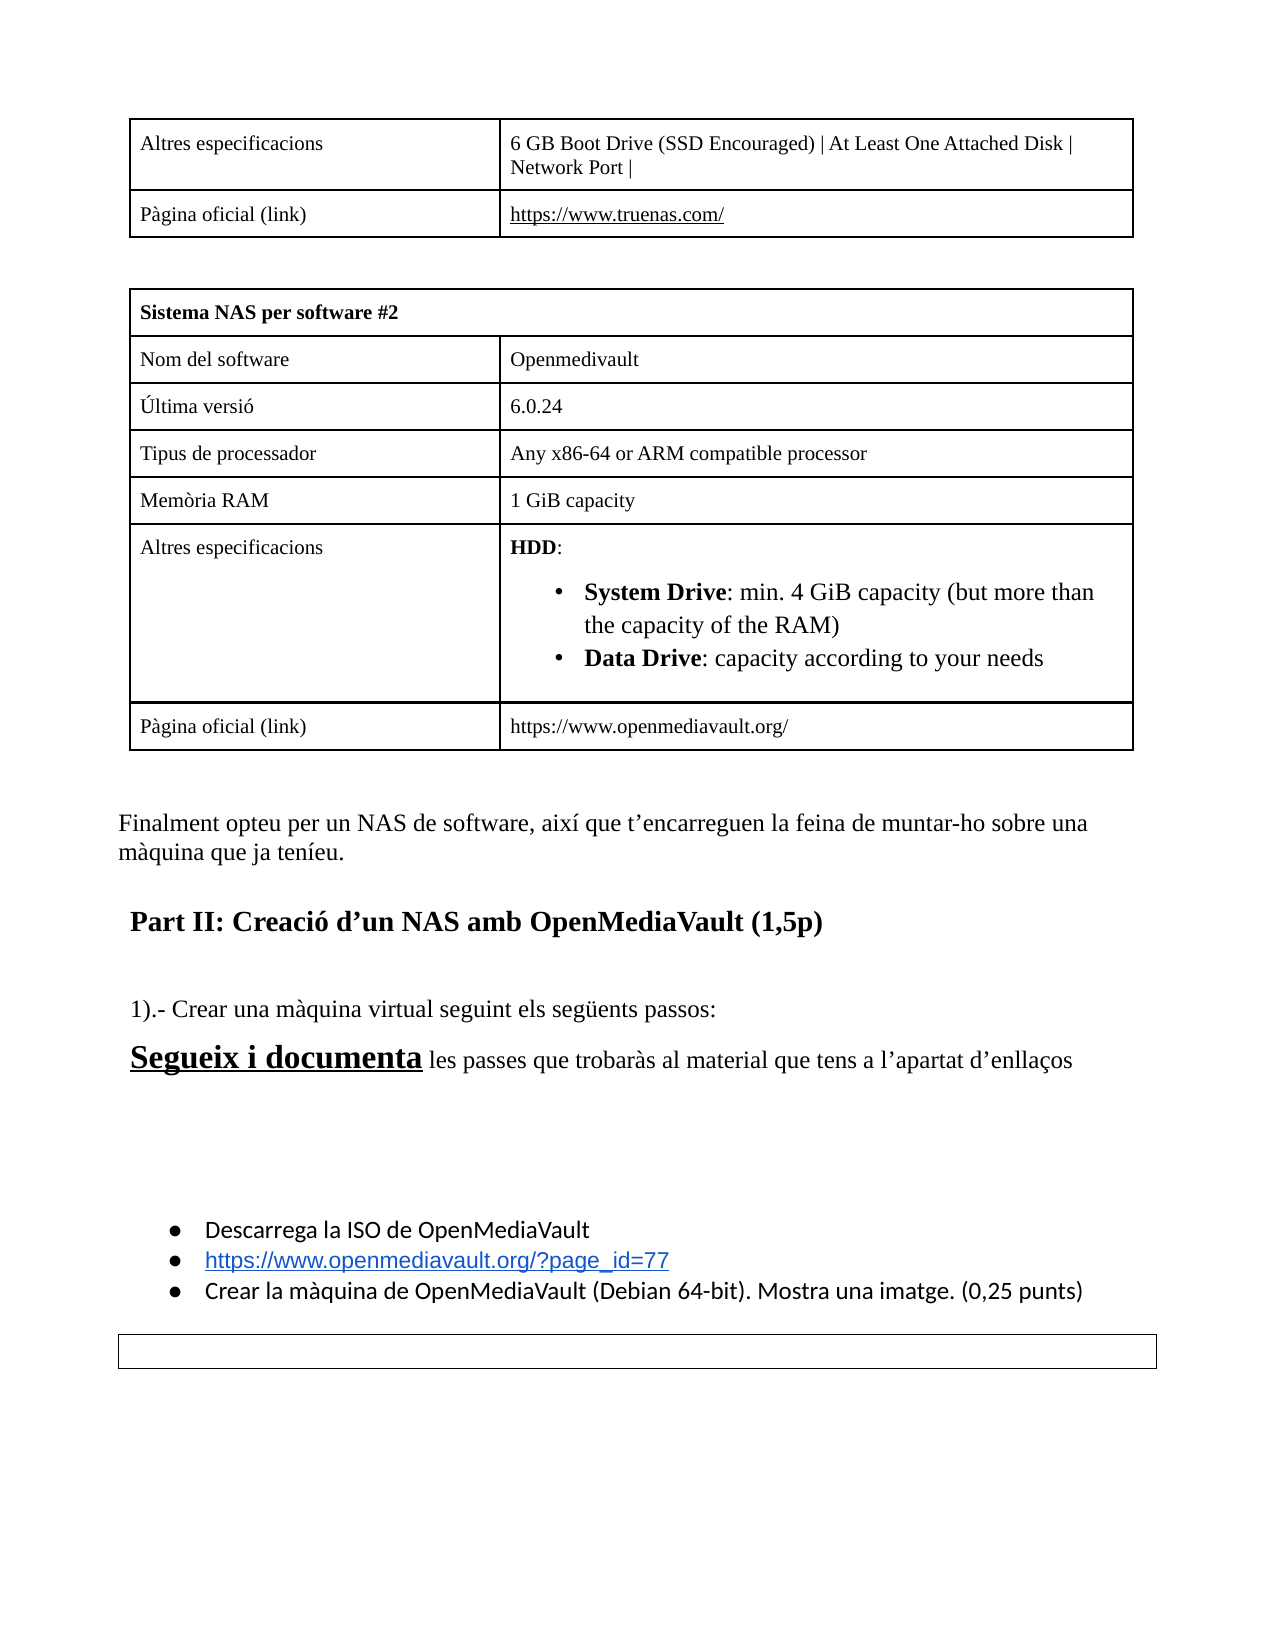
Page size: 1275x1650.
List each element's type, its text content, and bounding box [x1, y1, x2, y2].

text 1).- Crear una màquina virtual seguint els següents passos: [130, 994, 1157, 1023]
table_cell 6.0.24 [501, 384, 1132, 429]
table_cell Memòria RAM [131, 478, 499, 523]
table_cell Altres especificacions [131, 120, 499, 189]
table_cell Openmedivault [501, 337, 1132, 382]
table_cell Altres especificacions [131, 525, 499, 701]
table_cell https://www.truenas.com/ [501, 191, 1132, 236]
list https://www.openmediavault.org/?page_id=77 [167, 1244, 1157, 1275]
table_cell Tipus de processador [131, 431, 499, 476]
list Crear la màquina de OpenMediaVault (Debian 64-bit). Mostra una imatge. (0,25 punts) [167, 1275, 1157, 1306]
table_cell 6 GB Boot Drive (SSD Encouraged) | At Least One Attached Disk | Network Port | [501, 120, 1132, 189]
table_cell Nom del software [131, 337, 499, 382]
table_cell 1 GiB capacity [501, 478, 1132, 523]
text Part II: Creació d’un NAS amb OpenMediaVault (1,5p) [130, 904, 1157, 937]
table_header Sistema NAS per software #2 [131, 290, 1132, 335]
table_cell HDD: System Drive: min. 4 GiB capacity (but more than the capacity of the RAM) Data Drive: capacity according to your needs [501, 525, 1132, 701]
table_cell https://www.openmediavault.org/ [501, 704, 1132, 748]
table_cell Pàgina oficial (link) [131, 704, 499, 748]
table_cell Pàgina oficial (link) [131, 191, 499, 236]
table_cell Any x86-64 or ARM compatible processor [501, 431, 1132, 476]
list Descarrega la ISO de OpenMediaVault [167, 1214, 1157, 1244]
text Segueix i documenta les passes que trobaràs al material que tens a l’apartat d’enllaços [130, 1037, 1157, 1076]
text Finalment opteu per un NAS de software, així que t’encarreguen la feina de muntar-ho sobre una màquina que ja teníeu. [118, 808, 1157, 866]
table_cell Última versió [131, 384, 499, 429]
